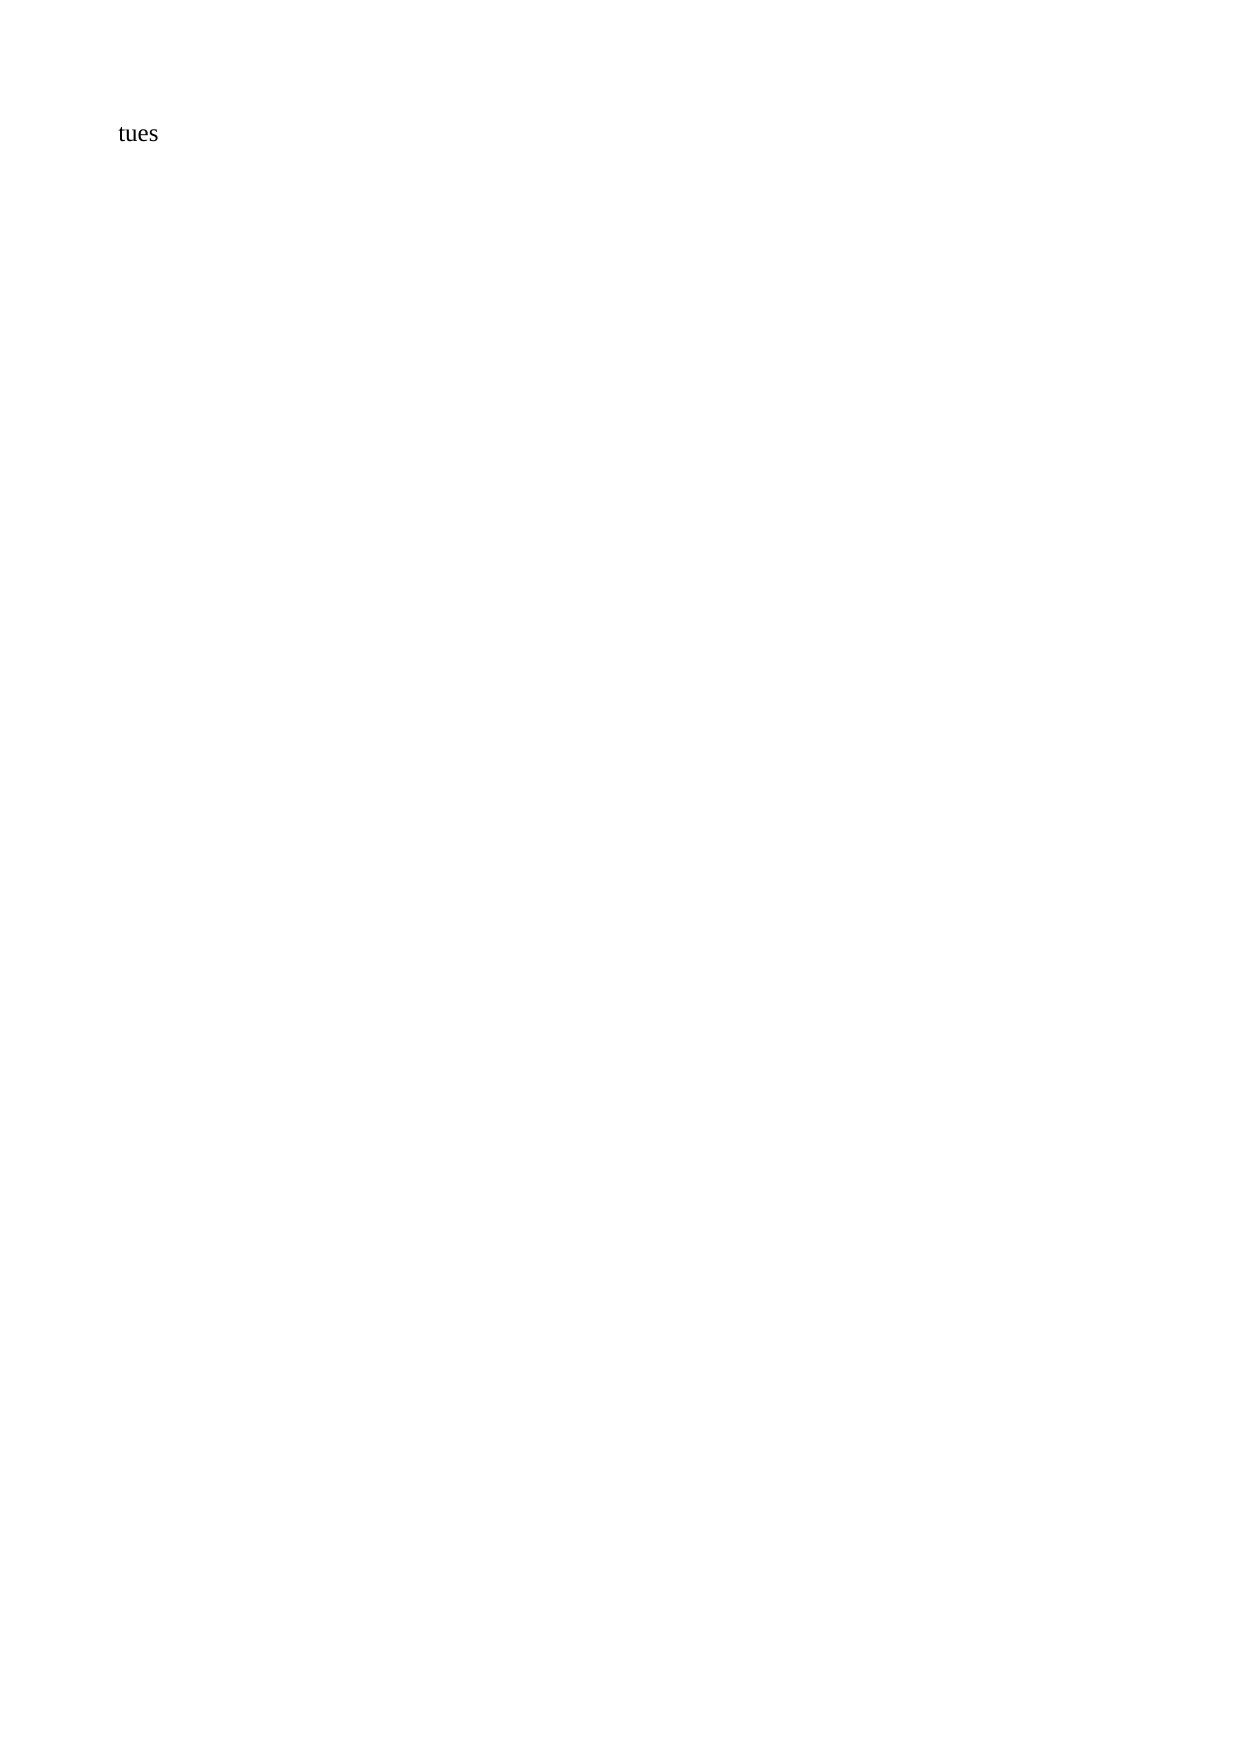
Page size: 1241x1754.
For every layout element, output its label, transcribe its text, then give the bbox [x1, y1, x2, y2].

text tues [118, 118, 1122, 147]
